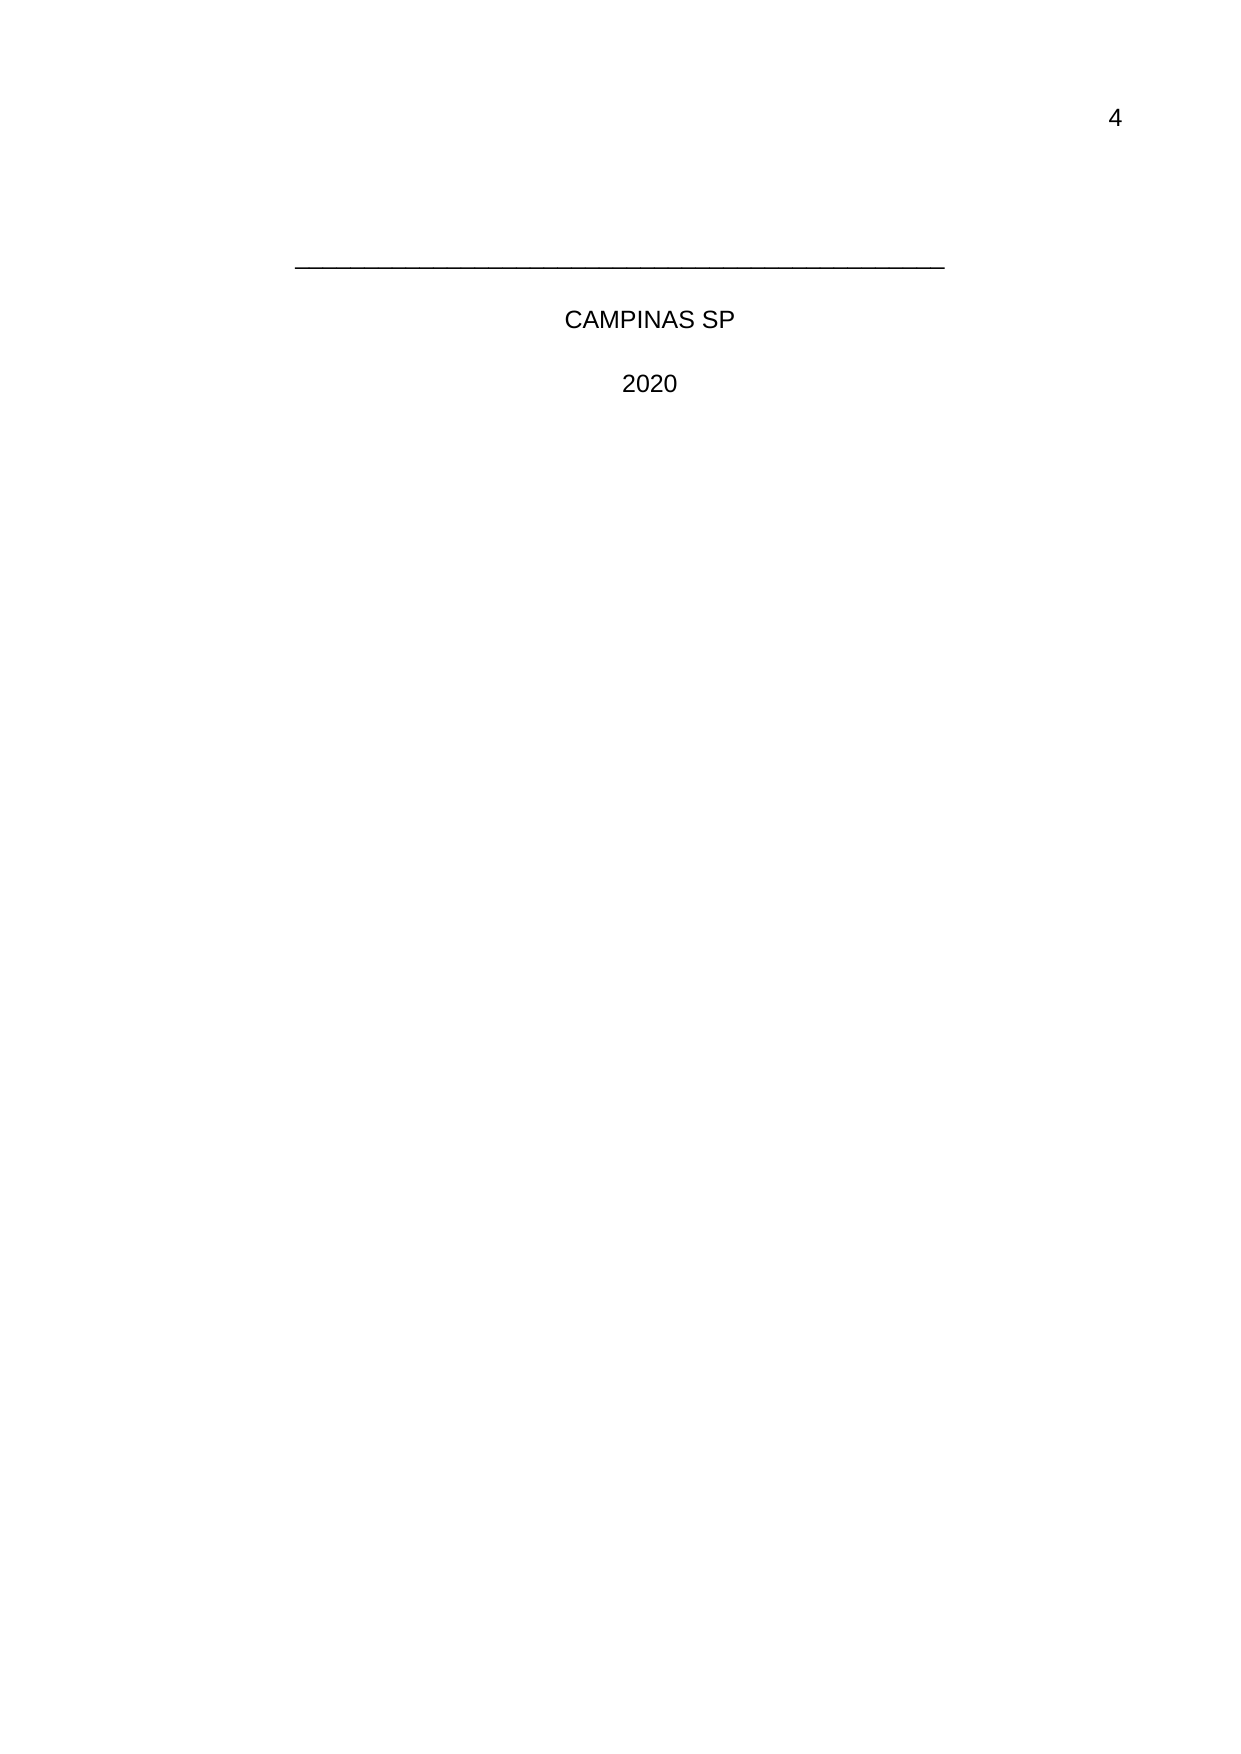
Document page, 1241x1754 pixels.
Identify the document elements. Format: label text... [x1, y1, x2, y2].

text CAMPINAS SP [177, 305, 1122, 334]
text 2020 [177, 369, 1122, 398]
